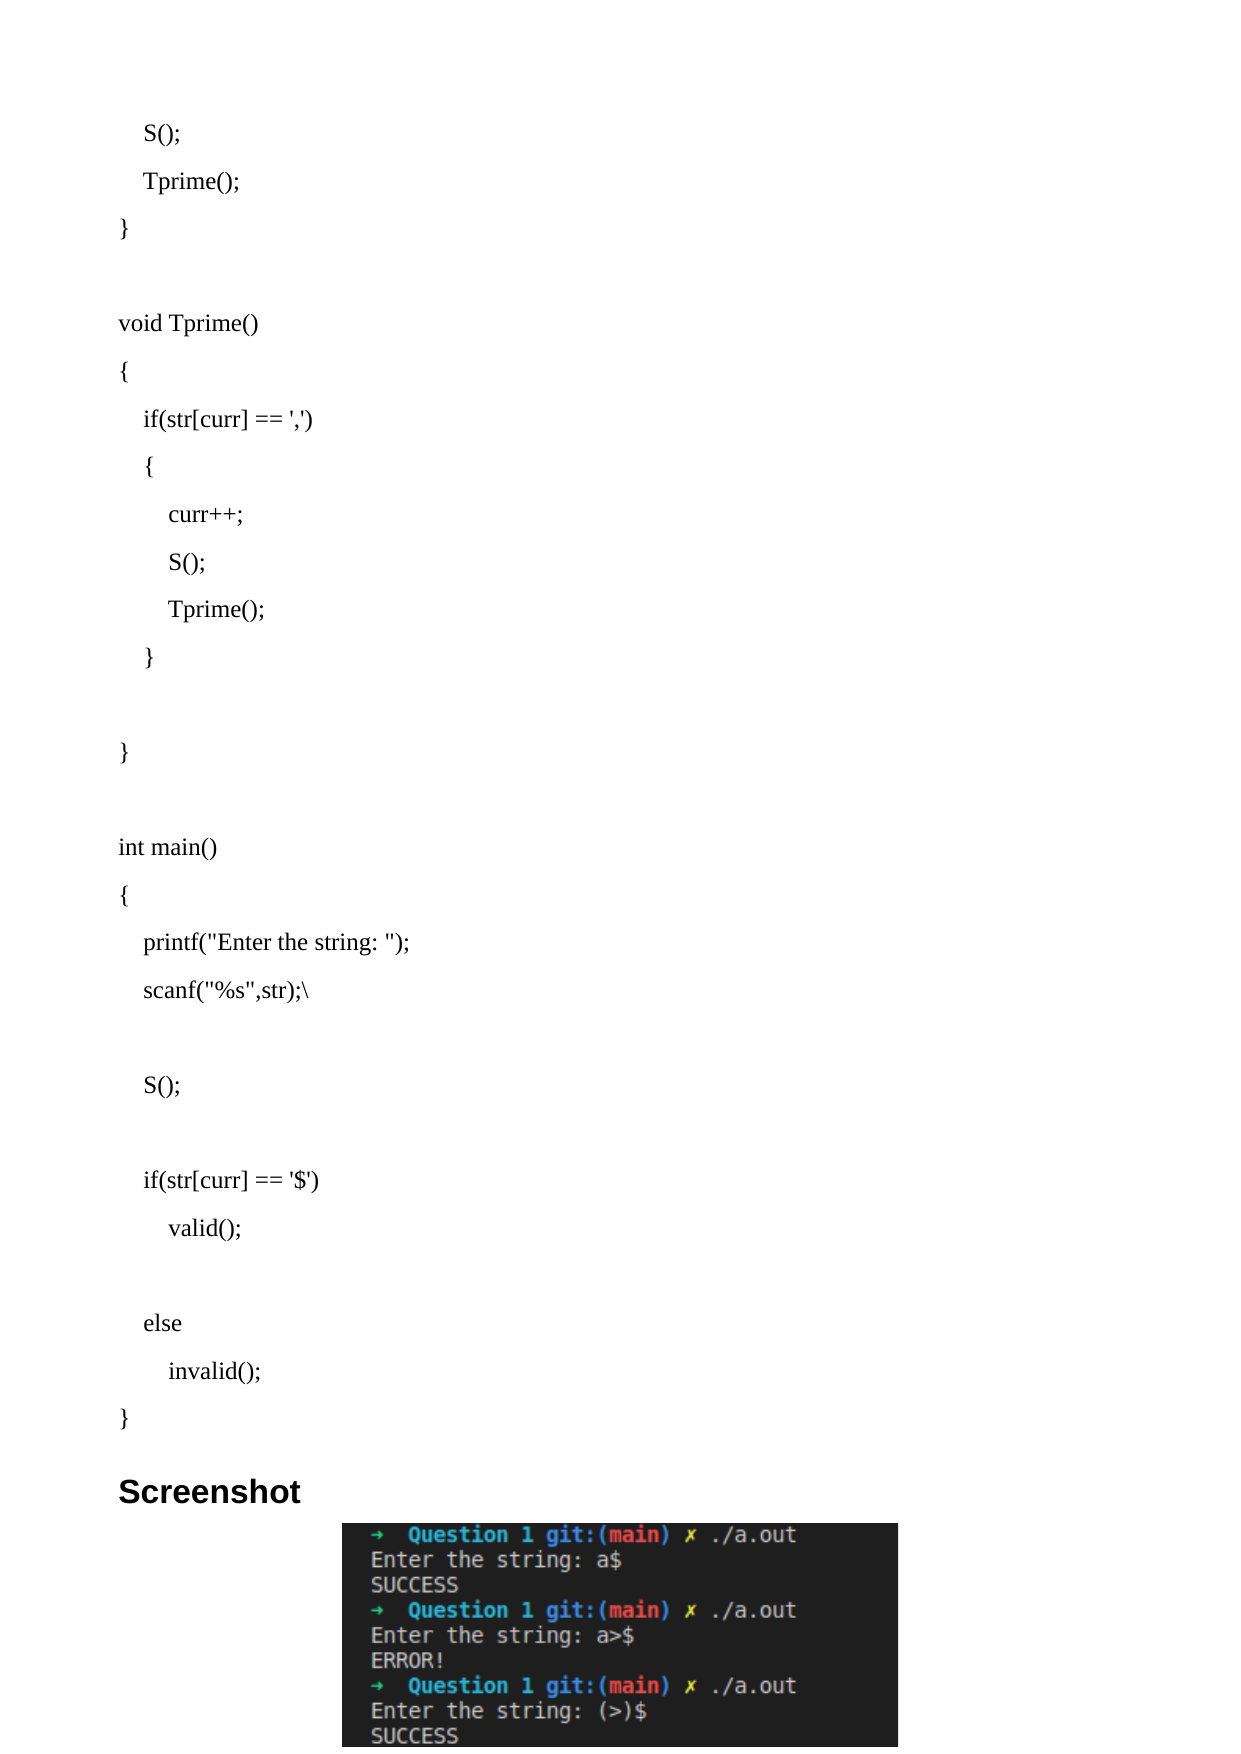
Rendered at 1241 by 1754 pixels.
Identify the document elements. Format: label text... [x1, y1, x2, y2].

text printf("Enter the string: "); [118, 927, 1122, 956]
picture [342, 1523, 899, 1747]
text else [118, 1308, 1122, 1337]
text } [118, 213, 1122, 242]
text curr++; [118, 499, 1122, 528]
text S(); [118, 1070, 1122, 1099]
text } [118, 1403, 1122, 1432]
text if(str[curr] == ',') [118, 404, 1122, 432]
text valid(); [118, 1213, 1122, 1242]
text invalid(); [118, 1356, 1122, 1384]
text } [118, 737, 1122, 766]
text void Tprime() [118, 308, 1122, 337]
text scanf("%s",str);\ [118, 975, 1122, 1004]
text Tprime(); [118, 166, 1122, 194]
text S(); [118, 547, 1122, 575]
text { [118, 451, 1122, 480]
text } [118, 642, 1122, 671]
text int main() [118, 832, 1122, 861]
text if(str[curr] == '$') [118, 1165, 1122, 1194]
text S(); [118, 118, 1122, 147]
text { [118, 880, 1122, 908]
subtitle Screenshot [118, 1472, 1122, 1511]
text { [118, 356, 1122, 385]
text Tprime(); [118, 594, 1122, 623]
